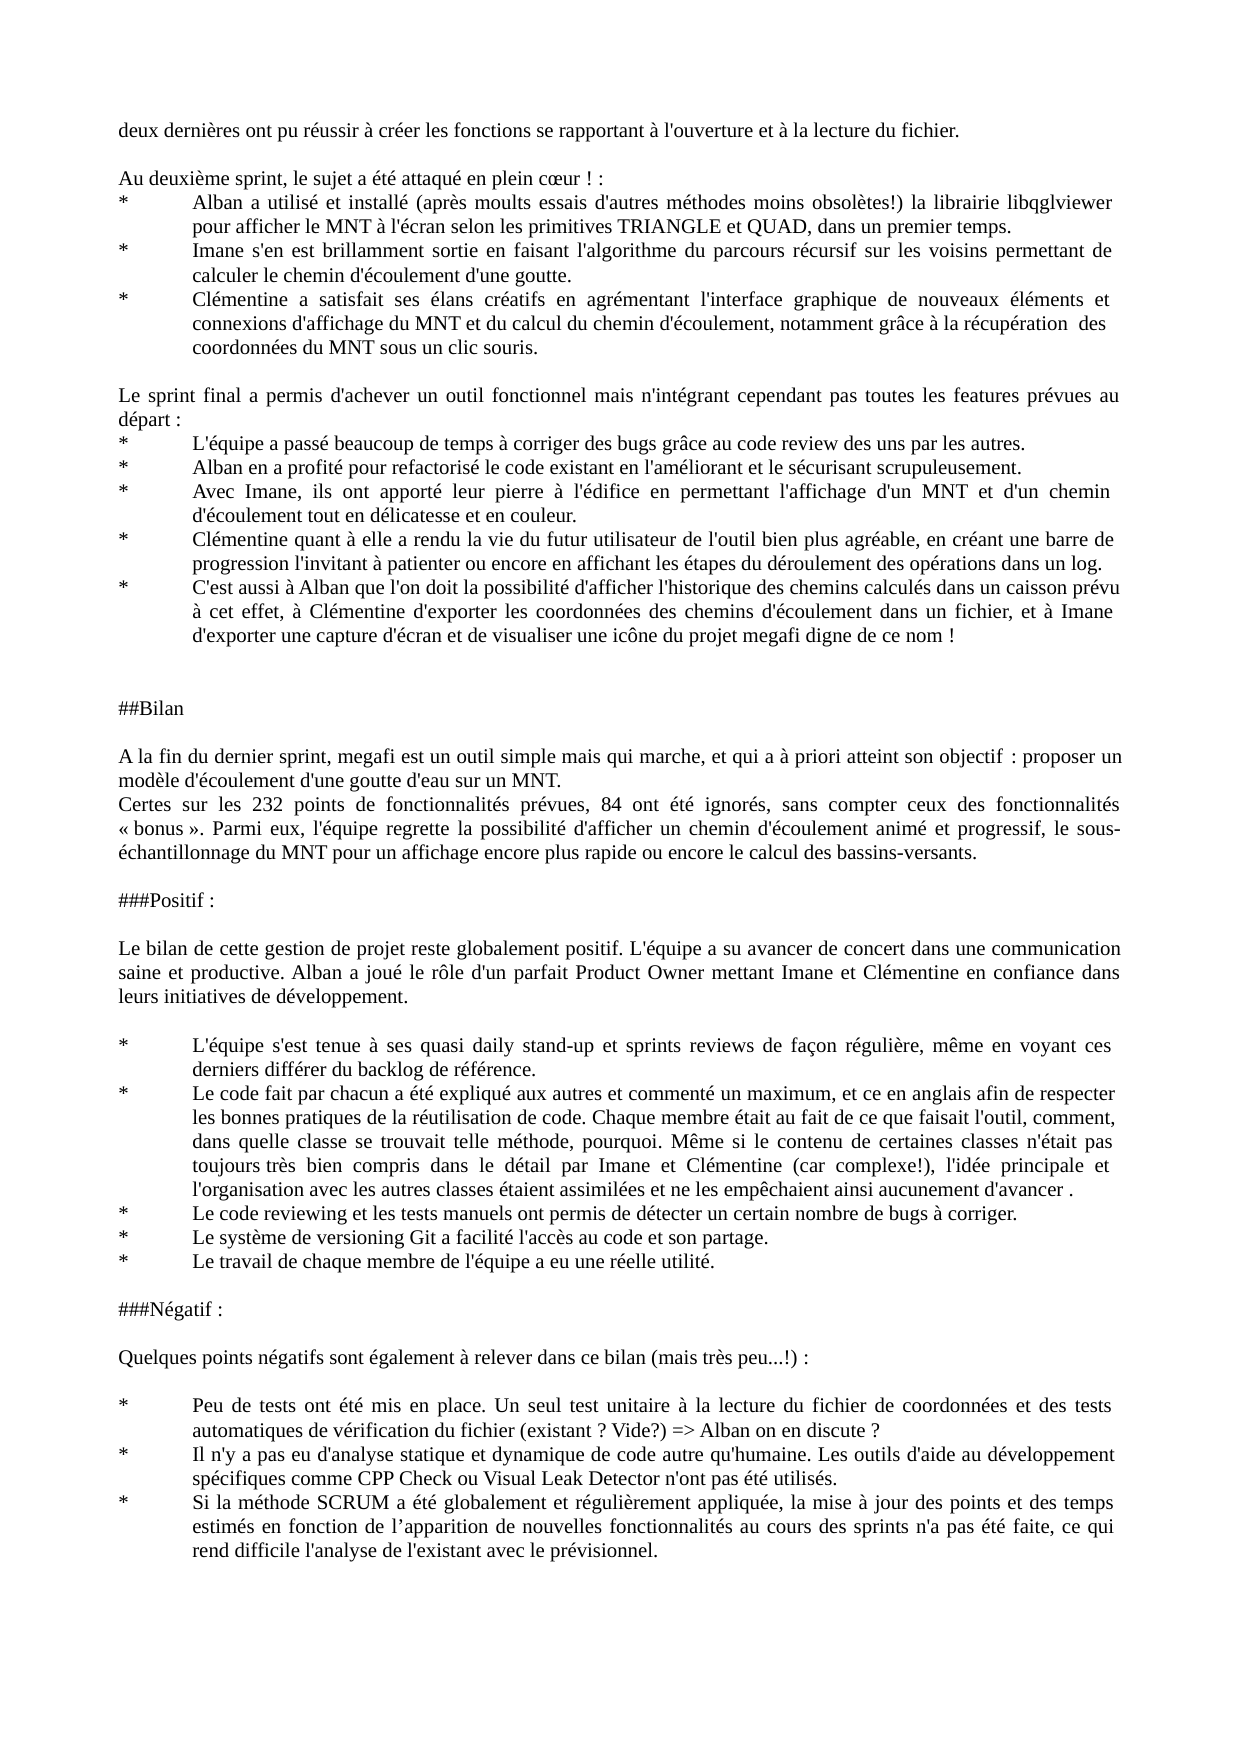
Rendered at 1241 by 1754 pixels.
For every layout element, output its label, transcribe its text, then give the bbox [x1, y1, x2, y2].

text * Peu de tests ont été mis en place. Un seul test unitaire à la lecture du fichier de coordonnées et des tests automatiques de vérification du fichier (existant ? Vide?) => Alban on en discute ? [118, 1393, 1122, 1442]
text Le bilan de cette gestion de projet reste globalement positif. L'équipe a su avancer de concert dans une communication saine et productive. Alban a joué le rôle d'un parfait Product Owner mettant Imane et Clémentine en confiance dans leurs initiatives de développement. [118, 936, 1122, 1008]
text * Imane s'en est brillamment sortie en faisant l'algorithme du parcours récursif sur les voisins permettant de calculer le chemin d'écoulement d'une goutte. [118, 238, 1122, 287]
text * L'équipe s'est tenue à ses quasi daily stand-up et sprints reviews de façon régulière, même en voyant ces derniers différer du backlog de référence. [118, 1032, 1122, 1081]
text * Le code reviewing et les tests manuels ont permis de détecter un certain nombre de bugs à corriger. [118, 1201, 1122, 1225]
text Au deuxième sprint, le sujet a été attaqué en plein cœur ! : [118, 166, 1122, 190]
text * Le système de versioning Git a facilité l'accès au code et son partage. [118, 1225, 1122, 1249]
text A la fin du dernier sprint, megafi est un outil simple mais qui marche, et qui a à priori atteint son objectif : proposer un modèle d'écoulement d'une goutte d'eau sur un MNT. [118, 744, 1122, 792]
text * Il n'y a pas eu d'analyse statique et dynamique de code autre qu'humaine. Les outils d'aide au développement spécifiques comme CPP Check ou Visual Leak Detector n'ont pas été utilisés. [118, 1442, 1122, 1490]
text * Avec Imane, ils ont apporté leur pierre à l'édifice en permettant l'affichage d'un MNT et d'un chemin d'écoulement tout en délicatesse et en couleur. [118, 479, 1122, 527]
text * Le code fait par chacun a été expliqué aux autres et commenté un maximum, et ce en anglais afin de respecter les bonnes pratiques de la réutilisation de code. Chaque membre était au fait de ce que faisait l'outil, comment, dans quelle classe se trouvait telle méthode, pourquoi. Même si le contenu de certaines classes n'était pas toujours très bien compris dans le détail par Imane et Clémentine (car complexe!), l'idée principale et l'organisation avec les autres classes étaient assimilées et ne les empêchaient ainsi aucunement d'avancer . [118, 1081, 1122, 1201]
text Le sprint final a permis d'achever un outil fonctionnel mais n'intégrant cependant pas toutes les features prévues au départ : [118, 383, 1122, 431]
text * Le travail de chaque membre de l'équipe a eu une réelle utilité. [118, 1249, 1122, 1273]
text * Clémentine a satisfait ses élans créatifs en agrémentant l'interface graphique de nouveaux éléments et connexions d'affichage du MNT et du calcul du chemin d'écoulement, notamment grâce à la récupération des coordonnées du MNT sous un clic souris. [118, 287, 1122, 359]
text deux dernières ont pu réussir à créer les fonctions se rapportant à l'ouverture et à la lecture du fichier. [118, 118, 1122, 142]
text * Alban en a profité pour refactorisé le code existant en l'améliorant et le sécurisant scrupuleusement. [118, 455, 1122, 479]
text ##Bilan [118, 696, 1122, 720]
text * Clémentine quant à elle a rendu la vie du futur utilisateur de l'outil bien plus agréable, en créant une barre de progression l'invitant à patienter ou encore en affichant les étapes du déroulement des opérations dans un log. [118, 527, 1122, 575]
text * C'est aussi à Alban que l'on doit la possibilité d'afficher l'historique des chemins calculés dans un caisson prévu à cet effet, à Clémentine d'exporter les coordonnées des chemins d'écoulement dans un fichier, et à Imane d'exporter une capture d'écran et de visualiser une icône du projet megafi digne de ce nom ! [118, 575, 1122, 647]
text ###Négatif : [118, 1297, 1122, 1321]
text * Si la méthode SCRUM a été globalement et régulièrement appliquée, la mise à jour des points et des temps estimés en fonction de l’apparition de nouvelles fonctionnalités au cours des sprints n'a pas été faite, ce qui rend difficile l'analyse de l'existant avec le prévisionnel. [118, 1490, 1122, 1562]
text * L'équipe a passé beaucoup de temps à corriger des bugs grâce au code review des uns par les autres. [118, 431, 1122, 455]
text ###Positif : [118, 888, 1122, 912]
text * Alban a utilisé et installé (après moults essais d'autres méthodes moins obsolètes!) la librairie libqglviewer pour afficher le MNT à l'écran selon les primitives TRIANGLE et QUAD, dans un premier temps. [118, 190, 1122, 238]
text Quelques points négatifs sont également à relever dans ce bilan (mais très peu...!) : [118, 1345, 1122, 1369]
text Certes sur les 232 points de fonctionnalités prévues, 84 ont été ignorés, sans compter ceux des fonctionnalités « bonus ». Parmi eux, l'équipe regrette la possibilité d'afficher un chemin d'écoulement animé et progressif, le sous-échantillonnage du MNT pour un affichage encore plus rapide ou encore le calcul des bassins-versants. [118, 792, 1122, 864]
